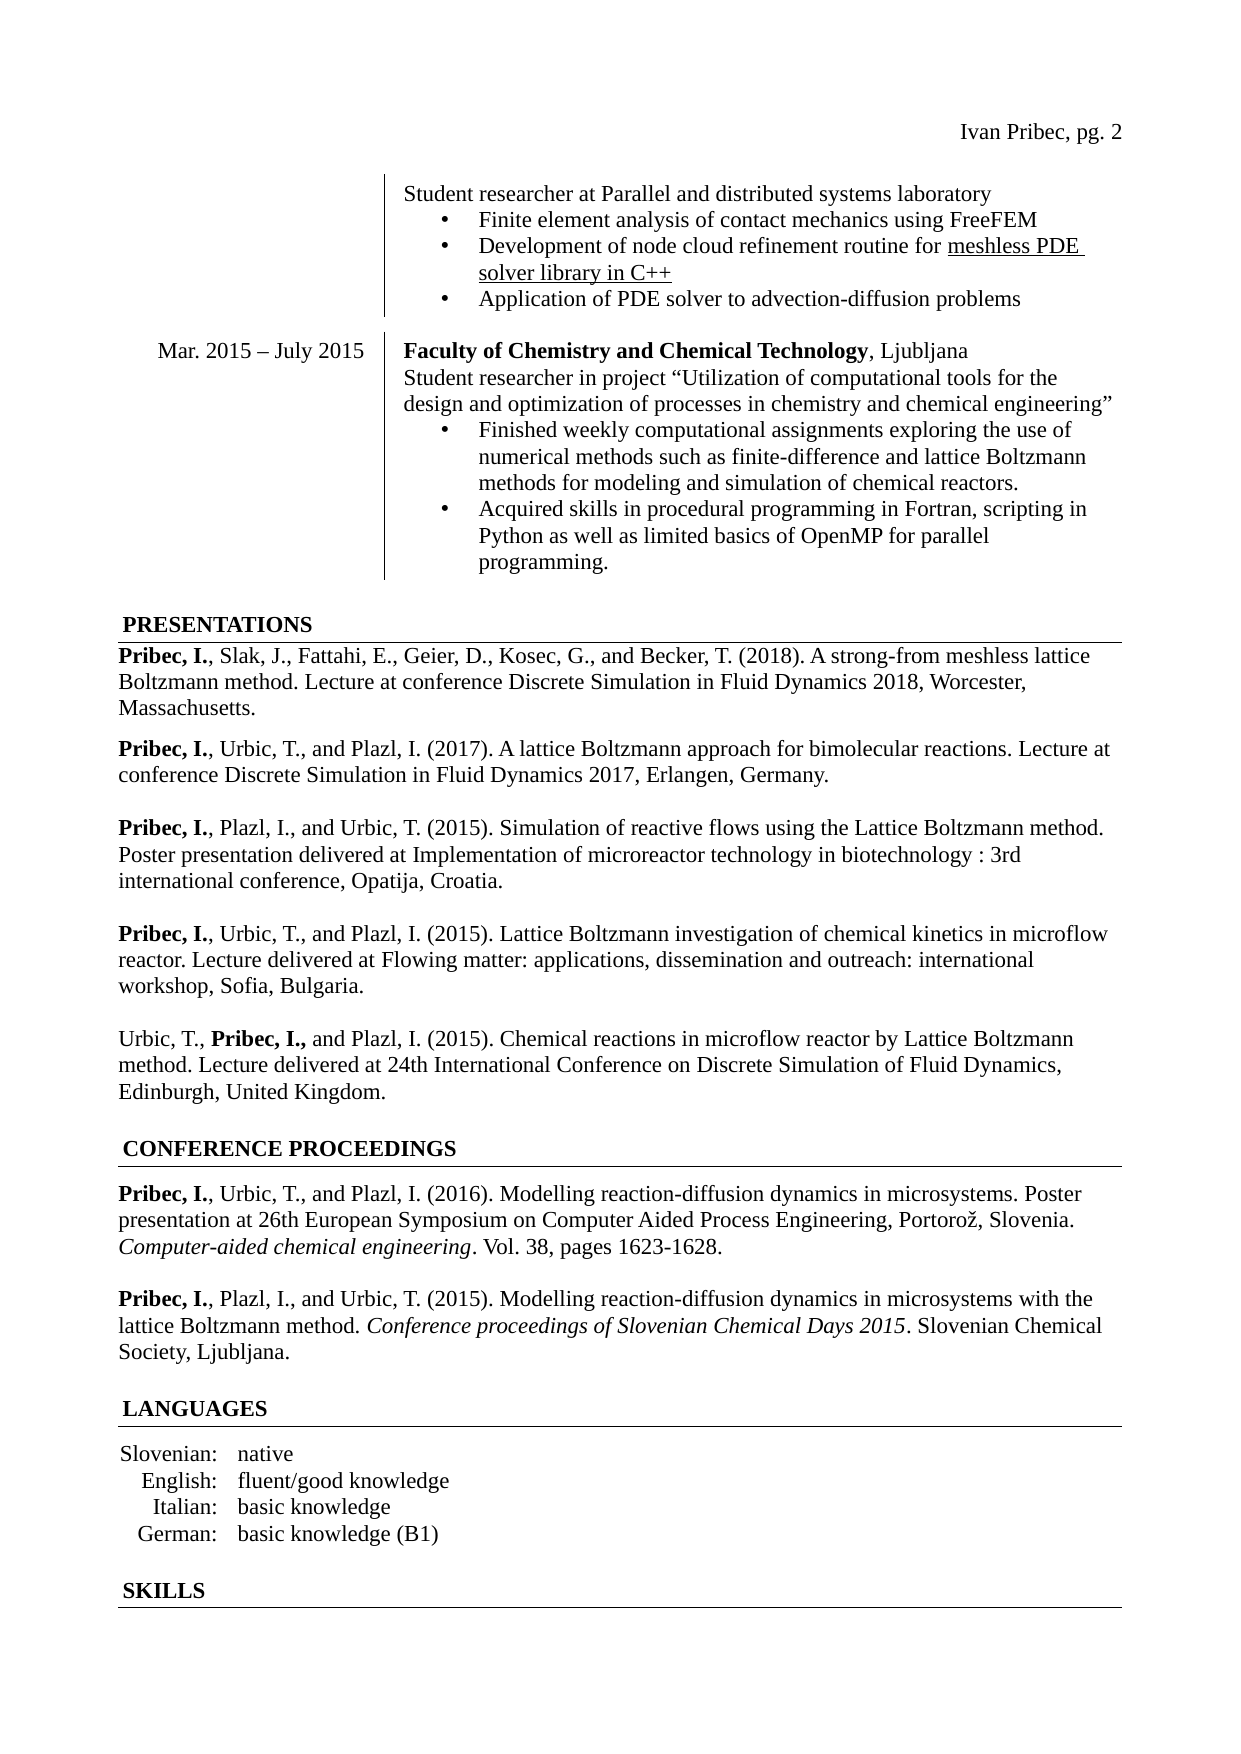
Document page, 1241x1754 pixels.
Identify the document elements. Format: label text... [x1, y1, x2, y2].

text Pribec, I., Plazl, I., and Urbic, T. (2015). Simulation of reactive flows using the Lattice Boltzmann method. Poster presentation delivered at Implementation of microreactor technology in biotechnology : 3rd international conference, Opatija, Croatia. [118, 814, 1122, 893]
table_header Student researcher at Parallel and distributed systems laboratory Finite element analysis of contact mechanics using FreeFEM Development of node cloud refinement routine for meshless PDE solver library in C++ Application of PDE solver to advection-diffusion problems [398, 174, 1122, 317]
text Pribec, I., Urbic, T., and Plazl, I. (2016). Modelling reaction-diffusion dynamics in microsystems. Poster presentation at 26th European Symposium on Computer Aided Process Engineering, Portorož, Slovenia. Computer-aided chemical engineering. Vol. 38, pages 1623-1628. [118, 1180, 1122, 1259]
table_header Faculty of Chemistry and Chemical Technology, Ljubljana Student researcher in project “Utilization of computational tools for the design and optimization of processes in chemistry and chemical engineering” Finished weekly computational assignments exploring the use of numerical methods such as finite-difference and lattice Boltzmann methods for modeling and simulation of chemical reactors. Acquired skills in procedural programming in Fortran, scripting in Python as well as limited basics of OpenMP for parallel programming. [398, 332, 1122, 580]
text CONFERENCE PROCEEDINGS [118, 1131, 1122, 1166]
text SKILLS [118, 1572, 1122, 1607]
text German: basic knowledge (B1) [118, 1519, 1122, 1546]
text Italian: basic knowledge [118, 1493, 1122, 1519]
text LANGUAGES [118, 1391, 1122, 1426]
table_header [370, 332, 384, 580]
text Pribec, I., Urbic, T., and Plazl, I. (2017). A lattice Boltzmann approach for bimolecular reactions. Lecture at conference Discrete Simulation in Fluid Dynamics 2017, Erlangen, Germany. [118, 735, 1122, 788]
table_header [118, 174, 370, 317]
table_header [385, 174, 398, 317]
table_header [385, 332, 398, 580]
text Pribec, I., Urbic, T., and Plazl, I. (2015). Lattice Boltzmann investigation of chemical kinetics in microflow reactor. Lecture delivered at Flowing matter: applications, dissemination and outreach: international workshop, Sofia, Bulgaria. [118, 920, 1122, 999]
table_header [370, 174, 384, 317]
text Pribec, I., Slak, J., Fattahi, E., Geier, D., Kosec, G., and Becker, T. (2018). A strong-from meshless lattice Boltzmann method. Lecture at conference Discrete Simulation in Fluid Dynamics 2018, Worcester, Massachusetts. [118, 643, 1122, 721]
text Slovenian: native [118, 1441, 1122, 1467]
text Pribec, I., Plazl, I., and Urbic, T. (2015). Modelling reaction-diffusion dynamics in microsystems with the lattice Boltzmann method. Conference proceedings of Slovenian Chemical Days 2015. Slovenian Chemical Society, Ljubljana. [118, 1286, 1122, 1364]
text PRESENTATIONS [118, 607, 1122, 642]
text Urbic, T., Pribec, I., and Plazl, I. (2015). Chemical reactions in microflow reactor by Lattice Boltzmann method. Lecture delivered at 24th International Conference on Discrete Simulation of Fluid Dynamics, Edinburgh, United Kingdom. [118, 1025, 1122, 1104]
table_header Mar. 2015 – July 2015 [118, 332, 370, 580]
text English: fluent/good knowledge [118, 1467, 1122, 1493]
